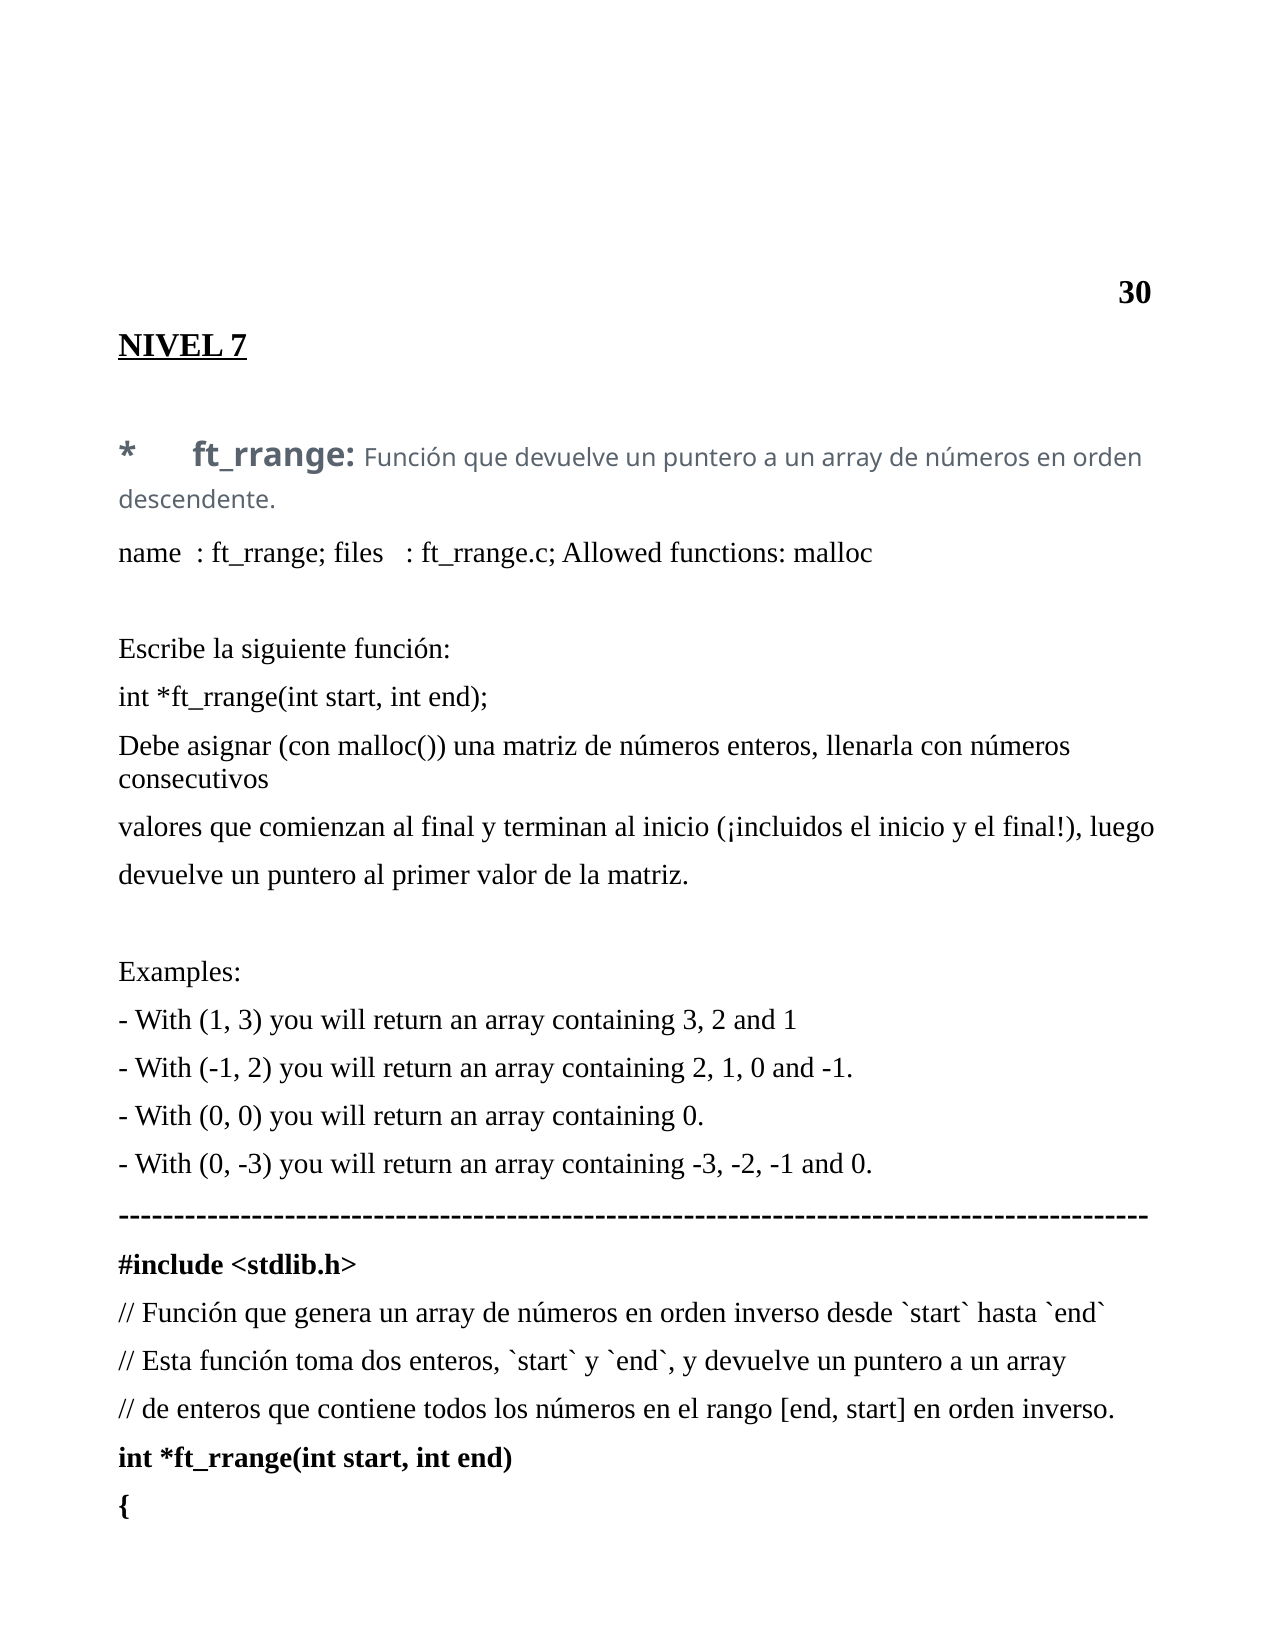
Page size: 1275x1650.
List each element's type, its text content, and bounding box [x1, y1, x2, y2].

text - With (-1, 2) you will return an array containing 2, 1, 0 and -1. [118, 1050, 1157, 1083]
text name : ft_rrange; files : ft_rrange.c; Allowed functions: malloc [118, 535, 1157, 569]
text // de enteros que contiene todos los números en el rango [end, start] en orden inverso. [118, 1392, 1157, 1425]
text int *ft_rrange(int start, int end); [118, 679, 1157, 713]
text --------------------------------------------------------------------------------------------- [118, 1194, 1157, 1233]
text // Esta función toma dos enteros, `start` y `end`, y devuelve un puntero a un array [118, 1343, 1157, 1377]
text valores que comienzan al final y terminan al inicio (¡incluidos el inicio y el final!), luego [118, 809, 1157, 843]
text Escribe la siguiente función: [118, 631, 1157, 665]
text #include <stdlib.h> [118, 1247, 1157, 1281]
text { [118, 1488, 1157, 1521]
text 30 [118, 272, 1157, 310]
text Debe asignar (con malloc()) una matriz de números enteros, llenarla con números consecutivos [118, 728, 1157, 795]
text - With (0, 0) you will return an array containing 0. [118, 1098, 1157, 1132]
text - With (0, -3) you will return an array containing -3, -2, -1 and 0. [118, 1146, 1157, 1180]
text NIVEL 7 [118, 325, 1157, 363]
text Examples: [118, 954, 1157, 987]
text * ft_rrange: Función que devuelve un puntero a un array de números en orden descendente. [118, 431, 1157, 515]
text int *ft_rrange(int start, int end) [118, 1440, 1157, 1473]
text // Función que genera un array de números en orden inverso desde `start` hasta `end` [118, 1295, 1157, 1329]
text devuelve un puntero al primer valor de la matriz. [118, 857, 1157, 891]
text - With (1, 3) you will return an array containing 3, 2 and 1 [118, 1002, 1157, 1035]
